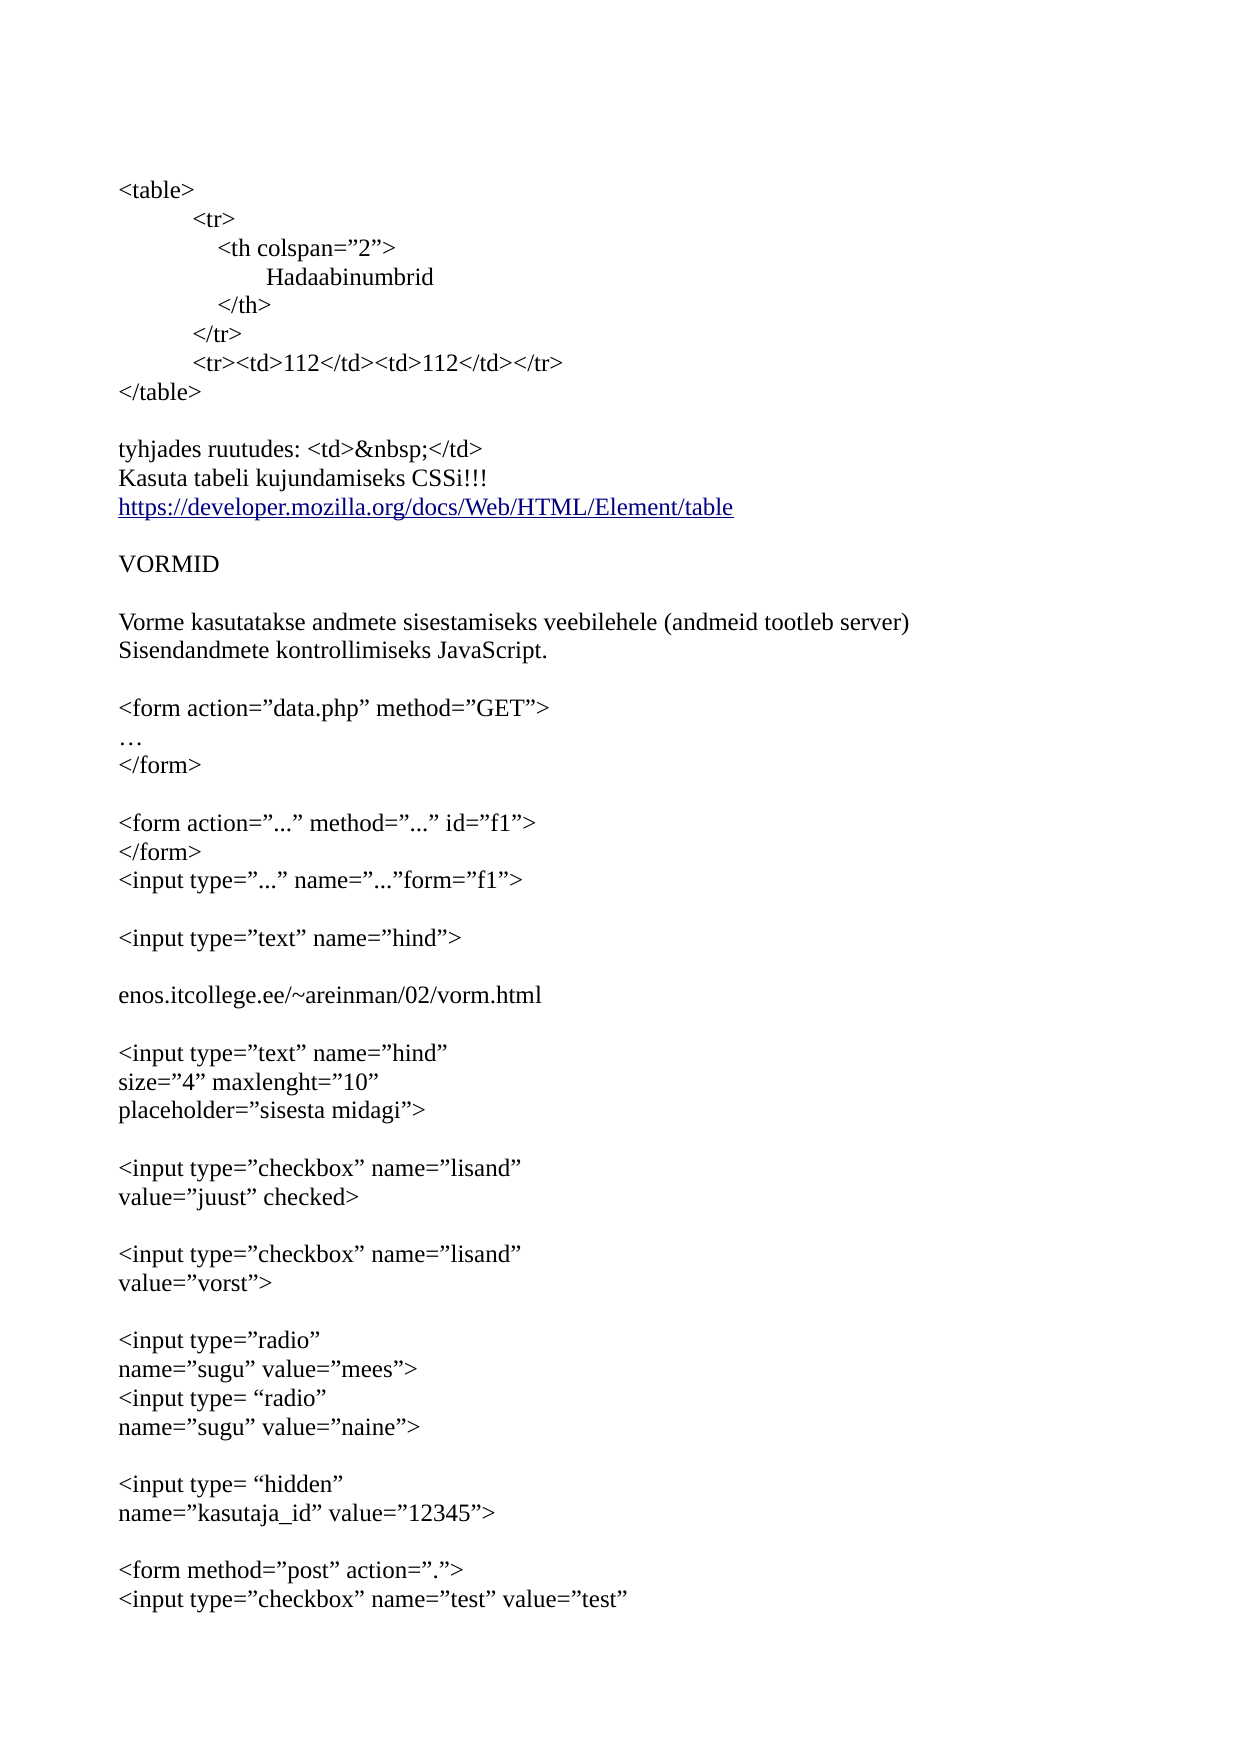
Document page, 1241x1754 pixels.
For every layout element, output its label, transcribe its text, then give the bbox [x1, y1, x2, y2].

text value=”vorst”> [118, 1268, 1122, 1297]
text name=”kasutaja_id” value=”12345”> [118, 1498, 1122, 1527]
text name=”sugu” value=”mees”> [118, 1354, 1122, 1383]
text </tr> [118, 319, 1122, 348]
text <tr> [118, 204, 1122, 233]
text </th> [118, 291, 1122, 319]
text <input type=”...” name=”...”form=”f1”> [118, 866, 1122, 894]
text <input type=”text” name=”hind” [118, 1038, 1122, 1067]
text size=”4” maxlenght=”10” [118, 1067, 1122, 1096]
text <input type=”checkbox” name=”test” value=”test” [118, 1584, 1122, 1613]
text … [118, 722, 1122, 751]
text Kasuta tabeli kujundamiseks CSSi!!! [118, 463, 1122, 492]
text </form> [118, 751, 1122, 779]
text <input type= “hidden” [118, 1469, 1122, 1498]
text value=”juust” checked> [118, 1182, 1122, 1211]
text <input type=”checkbox” name=”lisand” [118, 1153, 1122, 1182]
text VORMID [118, 549, 1122, 578]
text name=”sugu” value=”naine”> [118, 1412, 1122, 1441]
text <form action=”...” method=”...” id=”f1”> [118, 808, 1122, 837]
text <form action=”data.php” method=”GET”> [118, 693, 1122, 722]
text Vorme kasutatakse andmete sisestamiseks veebilehele (andmeid tootleb server) [118, 607, 1122, 636]
text <tr><td>112</td><td>112</td></tr> [118, 348, 1122, 377]
text <input type= “radio” [118, 1383, 1122, 1412]
text placeholder=”sisesta midagi”> [118, 1096, 1122, 1124]
text enos.itcollege.ee/~areinman/02/vorm.html [118, 981, 1122, 1009]
text https://developer.mozilla.org/docs/Web/HTML/Element/table [118, 492, 1122, 521]
text <input type=”radio” [118, 1326, 1122, 1354]
text </table> [118, 377, 1122, 406]
text tyhjades ruutudes: <td>&nbsp;</td> [118, 434, 1122, 463]
text <input type=”checkbox” name=”lisand” [118, 1239, 1122, 1268]
text <form method=”post” action=”.”> [118, 1556, 1122, 1584]
text </form> [118, 837, 1122, 866]
text <input type=”text” name=”hind”> [118, 923, 1122, 952]
text <table> [118, 176, 1122, 204]
text Hadaabinumbrid [118, 262, 1122, 291]
text Sisendandmete kontrollimiseks JavaScript. [118, 636, 1122, 664]
text <th colspan=”2”> [118, 233, 1122, 262]
